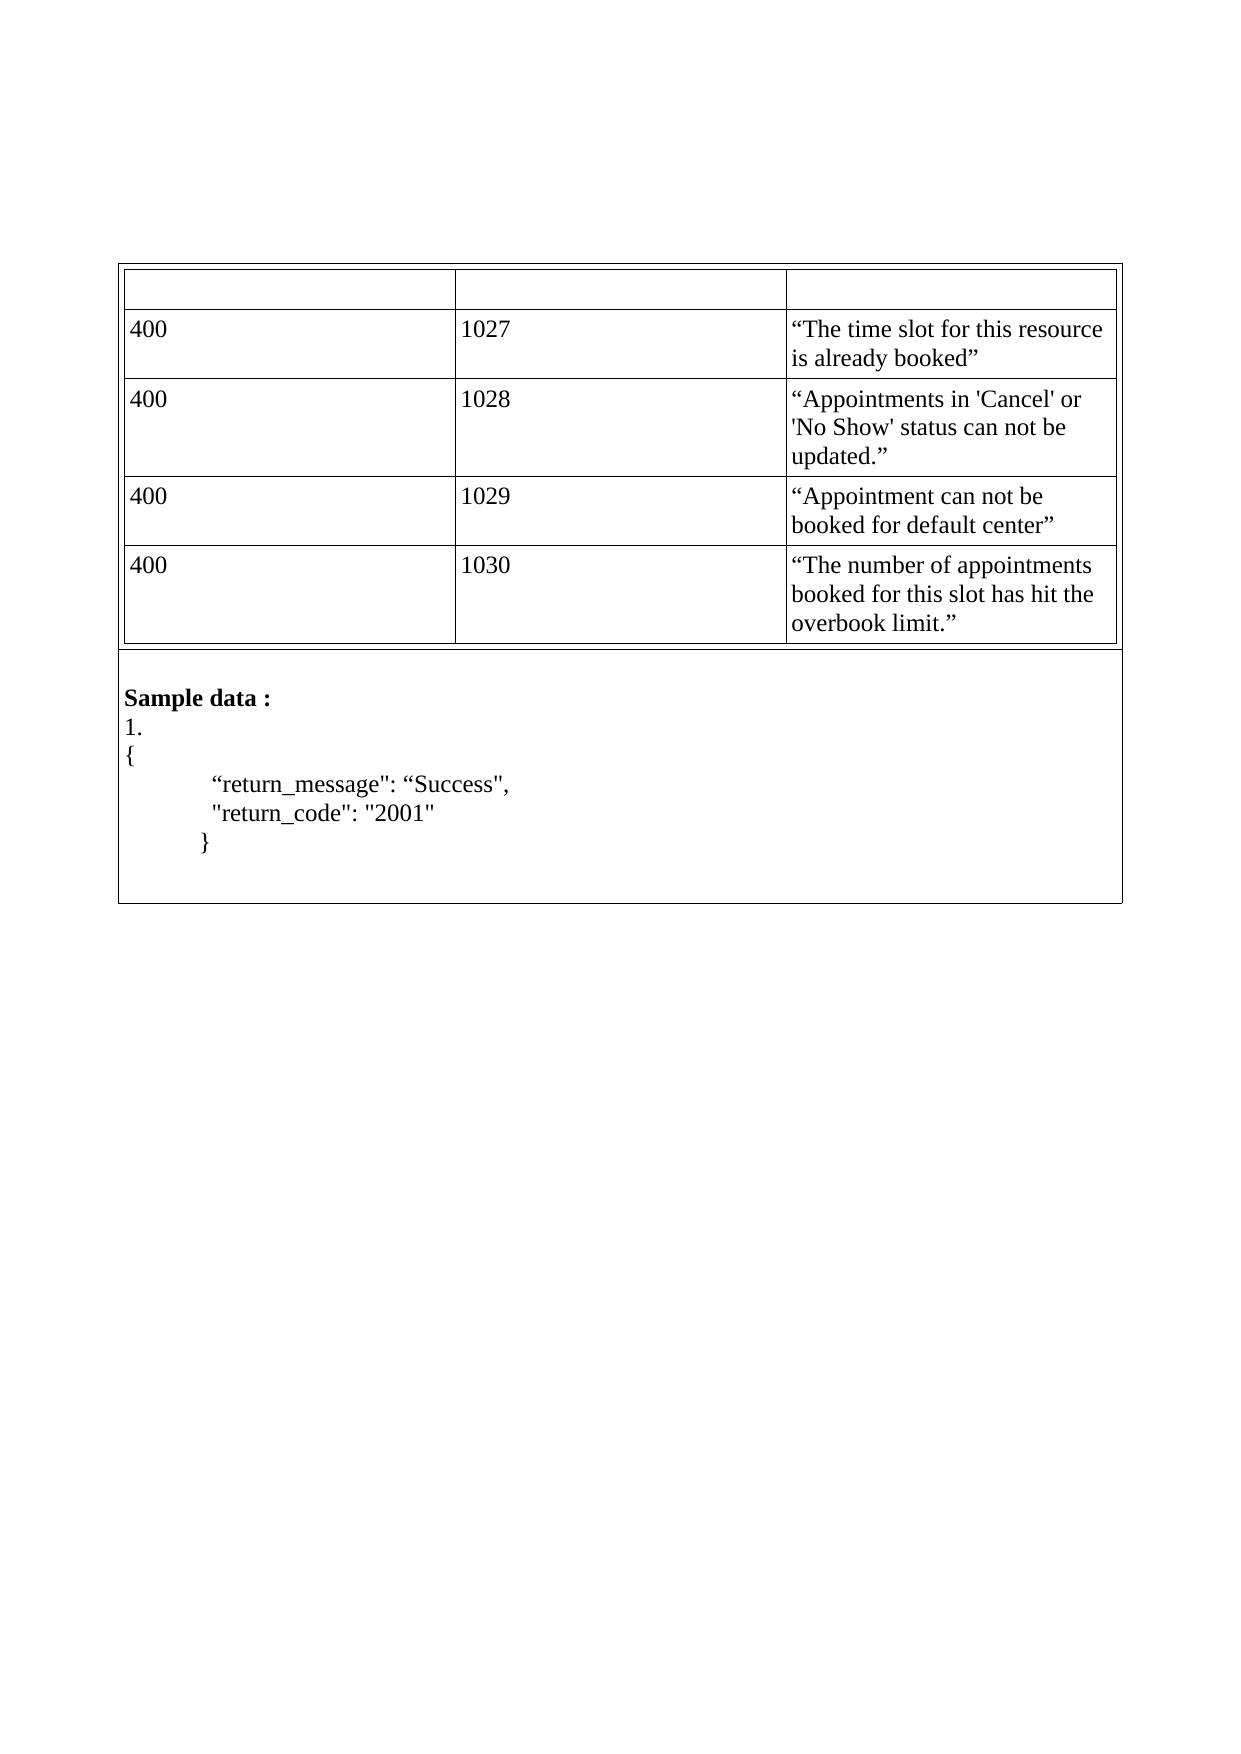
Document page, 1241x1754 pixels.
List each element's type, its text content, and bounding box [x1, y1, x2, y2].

table_cell 1027 [456, 310, 786, 378]
table_cell 1028 [456, 379, 786, 476]
table_cell [125, 270, 455, 309]
table_cell 400 [125, 546, 455, 642]
table_cell 1030 [456, 546, 786, 642]
table_cell 400 [125, 477, 455, 545]
table_cell 1029 [456, 477, 786, 545]
table_cell Sample data : 1. { “return_message": “Success", "return_code": "2001" } [119, 650, 1122, 902]
table_cell “Appointments in 'Cancel' or 'No Show' status can not be updated.” [787, 379, 1116, 476]
table_cell 400 [125, 310, 455, 378]
table_cell [119, 264, 1122, 648]
table_cell “The number of appointments booked for this slot has hit the overbook limit.” [787, 546, 1116, 642]
table_cell [456, 270, 786, 309]
table_cell 400 [125, 379, 455, 476]
table_cell [787, 270, 1116, 309]
table_cell “The time slot for this resource is already booked” [787, 310, 1116, 378]
table_cell “Appointment can not be booked for default center” [787, 477, 1116, 545]
